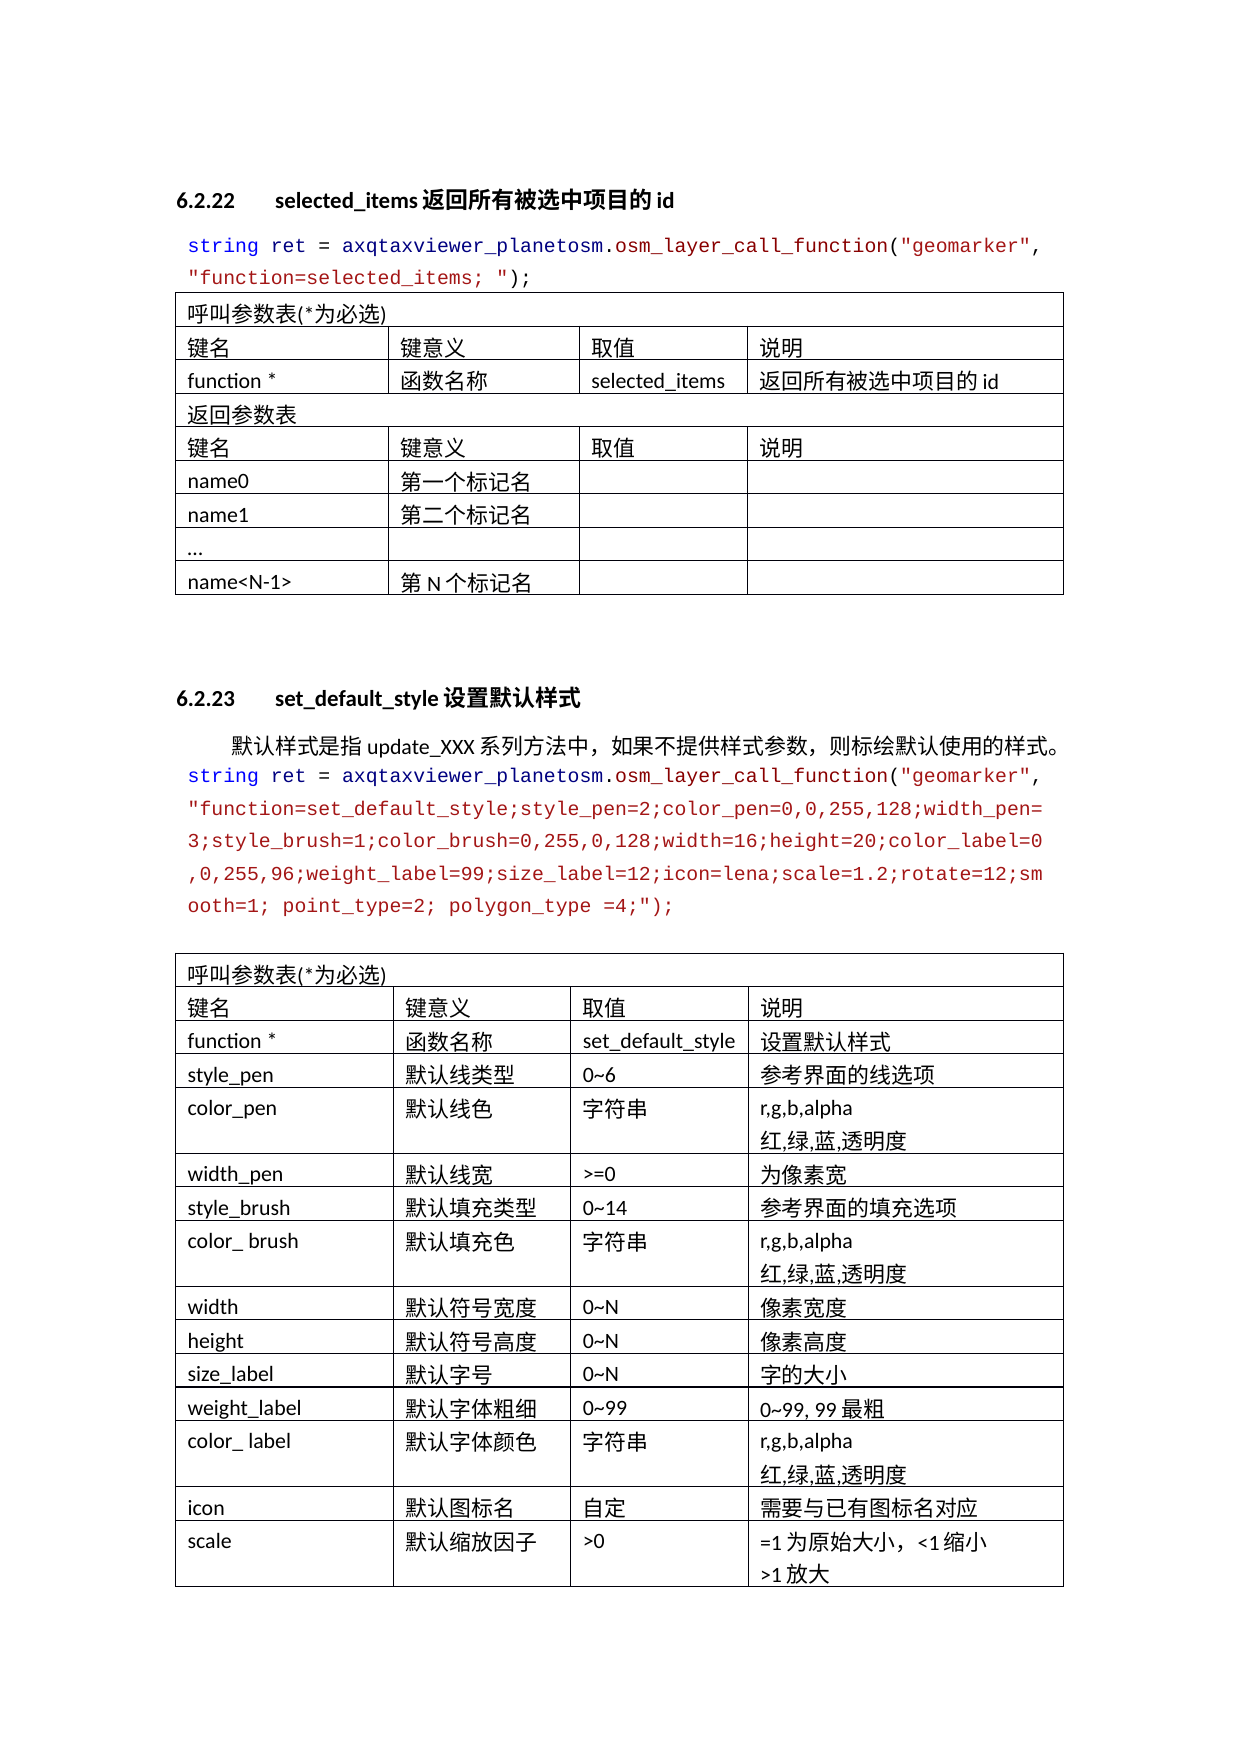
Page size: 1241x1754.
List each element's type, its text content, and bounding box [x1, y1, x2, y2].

table_cell >=0 [571, 1154, 748, 1186]
table_cell scale [176, 1521, 393, 1586]
table_cell 第N个标记名 [389, 561, 579, 594]
table_cell r,g,b,alpha 红,绿,蓝,透明度 [749, 1221, 1063, 1286]
table_cell color_ label [176, 1421, 393, 1486]
table_cell r,g,b,alpha 红,绿,蓝,透明度 [749, 1088, 1063, 1153]
table_cell >0 [571, 1521, 748, 1586]
table_cell 默认填充类型 [394, 1187, 570, 1220]
table_cell r,g,b,alpha 红,绿,蓝,透明度 [749, 1421, 1063, 1486]
table_cell 键名 [176, 987, 393, 1019]
table_cell 默认字体粗细 [394, 1388, 570, 1420]
table_cell 说明 [748, 327, 1063, 359]
table_cell 默认图标名 [394, 1487, 570, 1519]
table_cell [580, 528, 747, 560]
table_cell 0~N [571, 1354, 748, 1386]
table_cell 为像素宽 [749, 1154, 1063, 1186]
table_cell 0~N [571, 1320, 748, 1353]
table_cell style_pen [176, 1054, 393, 1087]
table_cell style_brush [176, 1187, 393, 1220]
table_cell weight_label [176, 1388, 393, 1420]
subtitle set_default_style设置默认样式 [187, 660, 1053, 725]
table_cell set_default_style [571, 1021, 748, 1053]
table_cell 0~N [571, 1287, 748, 1319]
table_cell name<N-1> [176, 561, 388, 594]
table_cell 取值 [580, 427, 747, 460]
table_cell width [176, 1287, 393, 1319]
table_cell size_label [176, 1354, 393, 1386]
text 默认样式是指update_XXX 系列方法中，如果不提供样式参数，则标绘默认使用的样式。 [231, 725, 1053, 757]
table_cell 0~14 [571, 1187, 748, 1220]
table_cell 键名 [176, 427, 388, 460]
table_cell width_pen [176, 1154, 393, 1186]
table_cell [748, 528, 1063, 560]
subtitle selected_items返回所有被选中项目的id [187, 162, 1053, 227]
table_cell [389, 528, 579, 560]
table_cell function * [176, 1021, 393, 1053]
table_cell 字符串 [571, 1088, 748, 1153]
table_cell 需要与已有图标名对应 [749, 1487, 1063, 1519]
table_cell 参考界面的填充选项 [749, 1187, 1063, 1220]
table_cell color_ brush [176, 1221, 393, 1286]
table_cell 函数名称 [394, 1021, 570, 1053]
table_cell 第一个标记名 [389, 461, 579, 493]
table_cell [748, 561, 1063, 594]
table_cell 键名 [176, 327, 388, 359]
table_cell 函数名称 [389, 360, 579, 393]
table_cell height [176, 1320, 393, 1353]
table_cell 第二个标记名 [389, 494, 579, 527]
table_cell name0 [176, 461, 388, 493]
table_cell [580, 494, 747, 527]
table_cell [748, 461, 1063, 493]
table_cell 0~99 [571, 1388, 748, 1420]
table_cell 像素宽度 [749, 1287, 1063, 1319]
text string ret = axqtaxviewer_planetosm.osm_layer_call_function("geomarker", "function=selected_items; "); [187, 227, 1053, 292]
table_header 呼叫参数表(*为必选) [176, 954, 1063, 986]
table_cell 设置默认样式 [749, 1021, 1063, 1053]
table_cell 默认符号宽度 [394, 1287, 570, 1319]
table_cell name1 [176, 494, 388, 527]
table_cell 默认符号高度 [394, 1320, 570, 1353]
table_cell 像素高度 [749, 1320, 1063, 1353]
table_cell … [176, 528, 388, 560]
table_cell [580, 461, 747, 493]
table_cell 默认字体颜色 [394, 1421, 570, 1486]
table_cell 字符串 [571, 1221, 748, 1286]
table_cell 默认填充色 [394, 1221, 570, 1286]
table_cell 默认线类型 [394, 1054, 570, 1087]
table_cell 键意义 [389, 327, 579, 359]
table_cell 字的大小 [749, 1354, 1063, 1386]
table_cell 默认缩放因子 [394, 1521, 570, 1586]
table_cell 默认字号 [394, 1354, 570, 1386]
table_cell 键意义 [389, 427, 579, 460]
table_cell 说明 [749, 987, 1063, 1019]
table_cell 默认线宽 [394, 1154, 570, 1186]
text string ret = axqtaxviewer_planetosm.osm_layer_call_function("geomarker", "function=set_default_style;style_pen=2;color_pen=0,0,255,128;width_pen=3;style_brush=1;color_brush=0,255,0,128;width=16;height=20;color_label=0,0,255,96;weight_label=99;size_label=12;icon=lena;scale=1.2;rotate=12;smooth=1; point_type=2; polygon_type =4;"); [187, 757, 1053, 920]
table_cell 取值 [580, 327, 747, 359]
table_cell function * [176, 360, 388, 393]
table_header 呼叫参数表(*为必选) [176, 293, 1063, 326]
table_cell =1为原始大小，<1缩小 >1放大 [749, 1521, 1063, 1586]
table_cell [580, 561, 747, 594]
table_cell selected_items [580, 360, 747, 393]
table_cell 默认线色 [394, 1088, 570, 1153]
table_cell 返回所有被选中项目的id [748, 360, 1063, 393]
table_cell 0~99, 99最粗 [749, 1388, 1063, 1420]
table_cell 字符串 [571, 1421, 748, 1486]
table_cell color_pen [176, 1088, 393, 1153]
table_cell 取值 [571, 987, 748, 1019]
table_cell 返回参数表 [176, 394, 1063, 426]
table_cell 参考界面的线选项 [749, 1054, 1063, 1087]
table_cell 自定 [571, 1487, 748, 1519]
table_cell 说明 [748, 427, 1063, 460]
table_cell 键意义 [394, 987, 570, 1019]
table_cell 0~6 [571, 1054, 748, 1087]
table_cell [748, 494, 1063, 527]
table_cell icon [176, 1487, 393, 1519]
